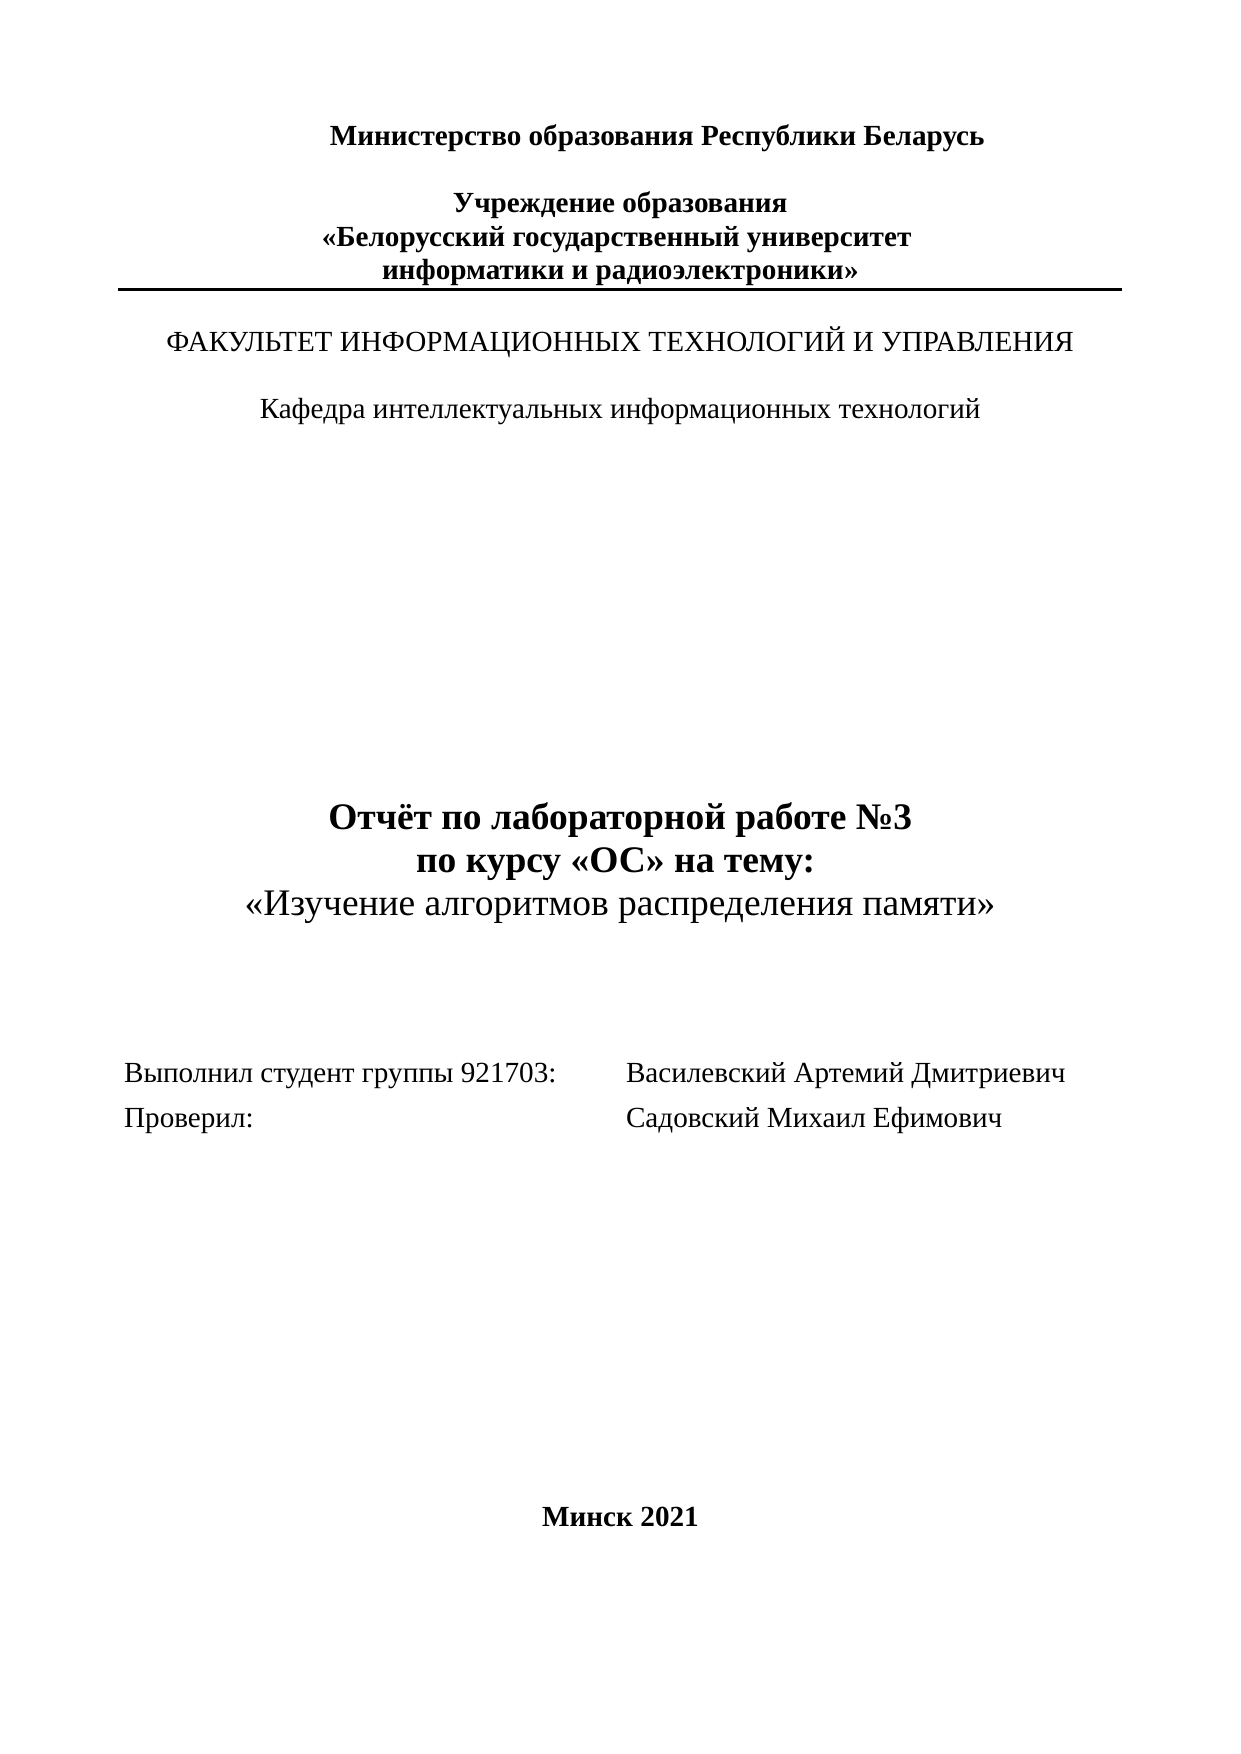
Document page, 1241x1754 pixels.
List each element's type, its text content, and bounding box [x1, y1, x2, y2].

table_cell Садовский Михаил Ефимович [620, 1095, 1122, 1139]
text «Белорусский государственный университет [118, 219, 1122, 252]
text Учреждение образования [118, 185, 1122, 219]
text ФАКУЛЬТЕТ ИНФОРМАЦИОННЫХ ТЕХНОЛОГИЙ И УПРАВЛЕНИЯ [118, 324, 1122, 358]
text Кафедра интеллектуальных информационных технологий [118, 392, 1122, 459]
text по курсу «ОС» на тему: «Изучение алгоритмов распределения памяти» [118, 838, 1122, 1024]
table_header Василевский Артемий Дмитриевич [620, 1050, 1122, 1094]
text Минск 2021 [118, 1499, 1122, 1533]
table_cell Проверил: [118, 1095, 620, 1139]
table_header Выполнил студент группы 921703: [118, 1050, 620, 1094]
text Отчёт по лабораторной работе №3 [118, 794, 1122, 838]
text информатики и радиоэлектроники» [118, 252, 1122, 288]
text Министерство образования Республики Беларусь [118, 118, 1122, 152]
